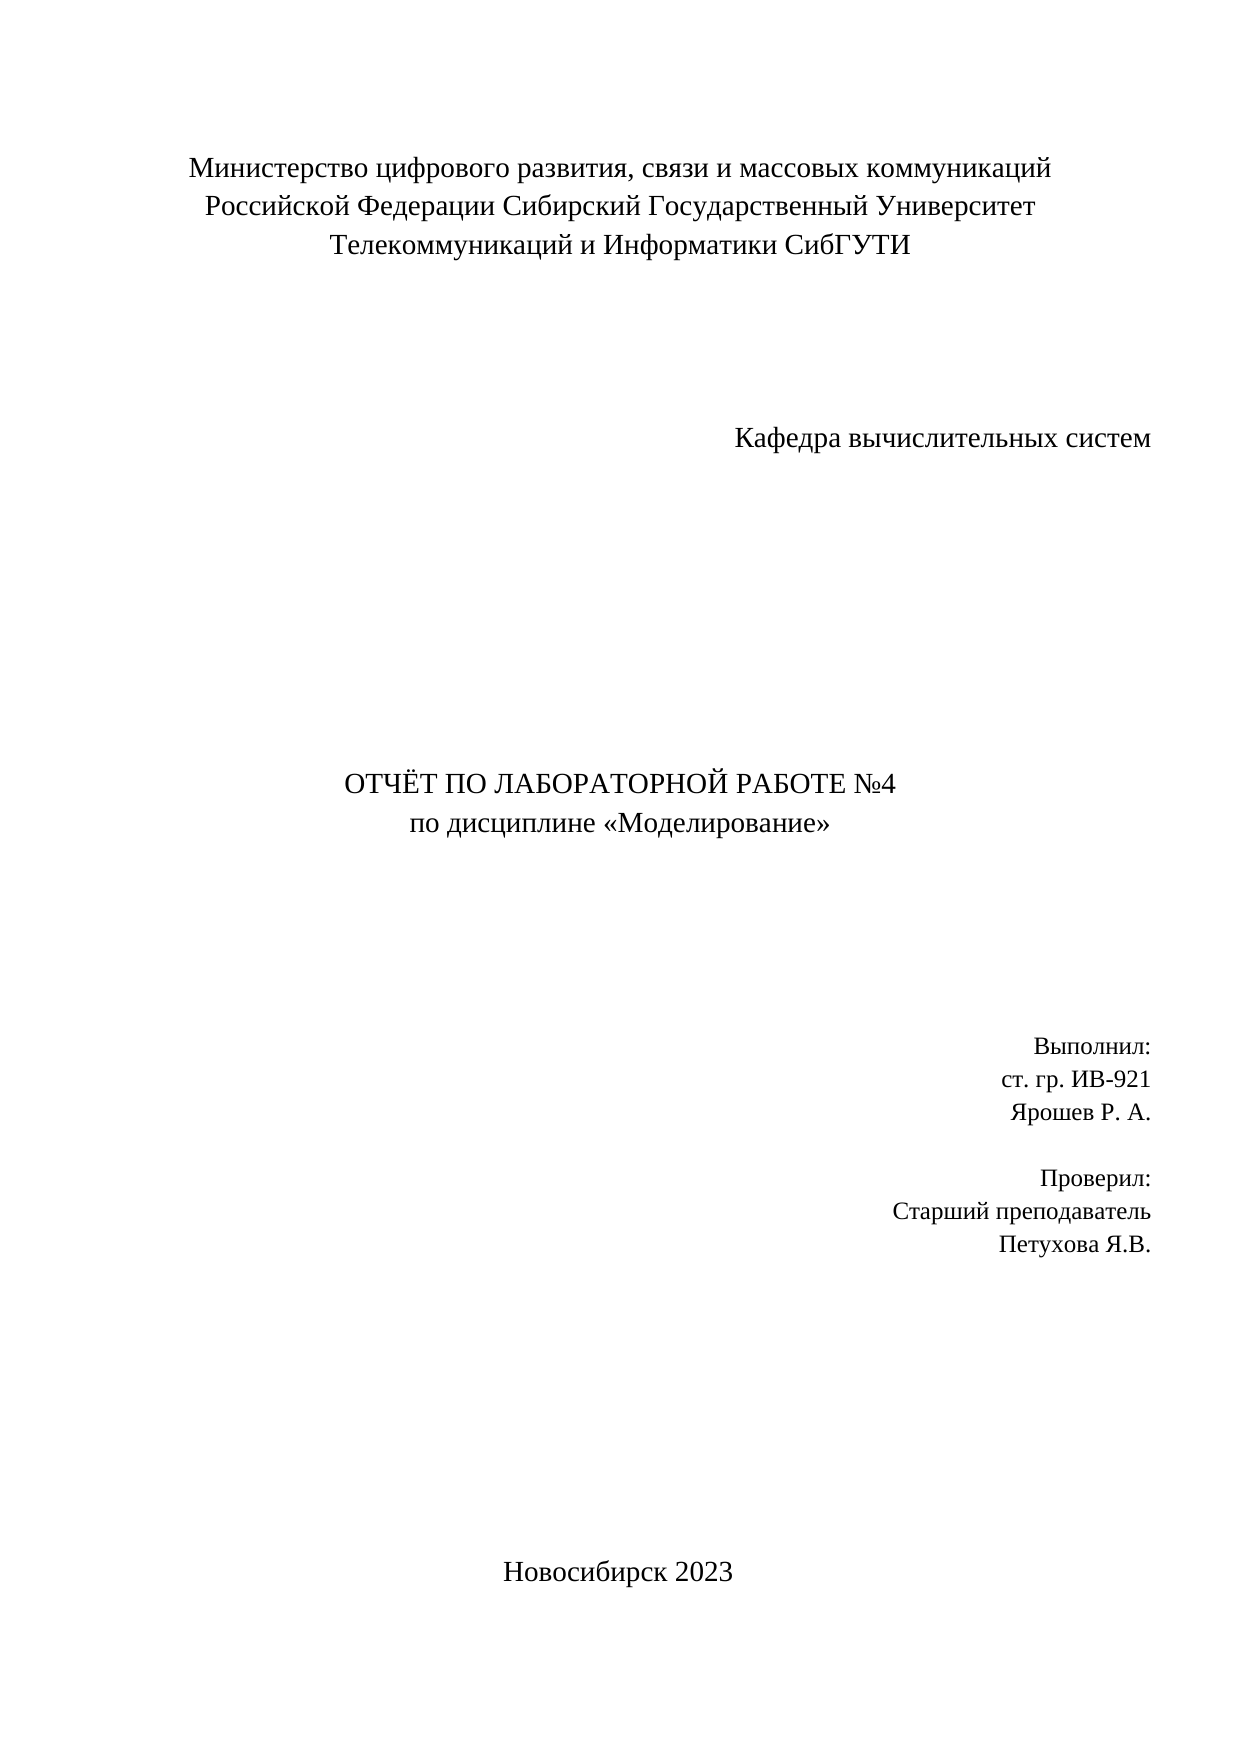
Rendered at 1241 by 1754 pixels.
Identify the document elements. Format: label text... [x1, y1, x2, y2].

text Петухова Я.В. [89, 1229, 1151, 1258]
text Ярошев Р. А. [89, 1097, 1151, 1126]
text ОТЧЁТ ПО ЛАБОРАТОРНОЙ РАБОТЕ №4 [89, 767, 1151, 800]
text Телекоммуникаций и Информатики СибГУТИ [89, 227, 1151, 261]
text ст. гр. ИВ-921 [89, 1064, 1151, 1093]
text Проверил: [89, 1163, 1151, 1192]
text Российской Федерации Сибирский Государственный Университет [89, 188, 1151, 222]
text Выполнил: [89, 1031, 1151, 1060]
text Старший преподаватель [89, 1196, 1151, 1225]
text по дисциплине «Моделирование» [89, 805, 1151, 839]
text Кафедра вычислительных систем [89, 420, 1151, 453]
text Министерство цифрового развития, связи и массовых коммуникаций [89, 150, 1151, 183]
text Новосибирск 2023 [85, 1554, 1151, 1587]
